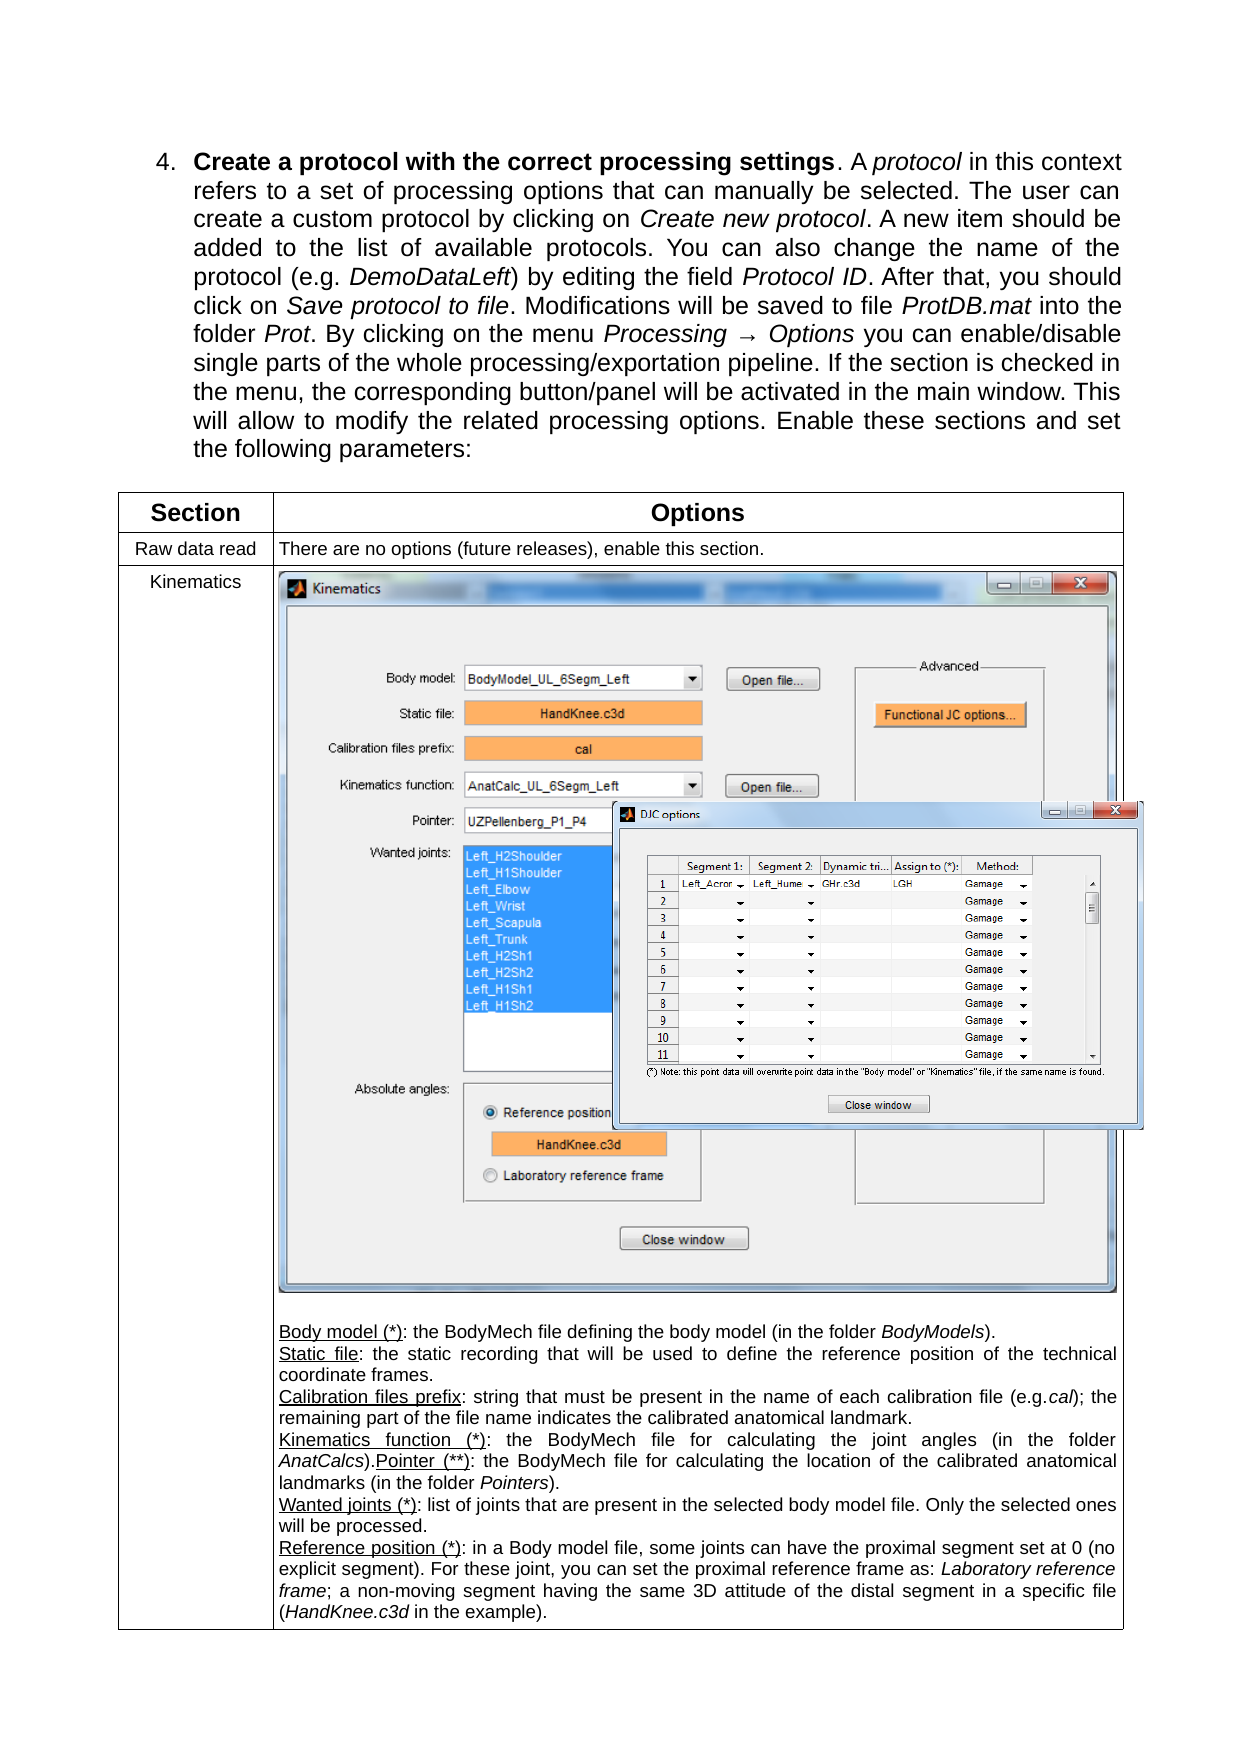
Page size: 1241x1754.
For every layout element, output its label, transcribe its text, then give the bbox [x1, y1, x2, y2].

list Create a protocol with the correct processing settings. A protocol in this context refers to a set of processing options that can manually be selected. The user can create a custom protocol by clicking on Create new protocol. A new item should be added to the list of available protocols. You can also change the name of the protocol (e.g. DemoDataLeft) by editing the field Protocol ID. After that, you should click on Save protocol to file. Modifications will be saved to file ProtDB.mat into the folder Prot. By clicking on the menu Processing → Options you can enable/disable single parts of the whole processing/exportation pipeline. If the section is checked in the menu, the corresponding button/panel will be activated in the main window. This will allow to modify the related processing options. Enable these sections and set the following parameters: [156, 147, 1122, 463]
table_cell There are no options (future releases), enable this section. [274, 533, 1123, 565]
table_cell Raw data read [119, 533, 273, 565]
table_cell Body model (*): the BodyMech file defining the body model (in the folder BodyModels). Static file: the static recording that will be used to define the reference position of the technical coordinate frames. Calibration files prefix: string that must be present in the name of each calibration file (e.g.cal); the remaining part of the file name indicates the calibrated anatomical landmark. Kinematics function (*): the BodyMech file for calculating the joint angles (in the folder AnatCalcs).Pointer (**): the BodyMech file for calculating the location of the calibrated anatomical landmarks (in the folder Pointers). Wanted joints (*): list of joints that are present in the selected body model file. Only the selected ones will be processed. Reference position (*): in a Body model file, some joints can have the proximal segment set at 0 (no explicit segment). For these joint, you can set the proximal reference frame as: Laboratory reference frame; a non-moving segment having the same 3D attitude of the distal segment in a specific file (HandKnee.c3d in the example). [274, 566, 1123, 1628]
table_header Options [274, 493, 1123, 532]
table_cell Kinematics [119, 566, 273, 1628]
table_header Section [119, 493, 273, 532]
picture [278, 571, 1144, 1293]
